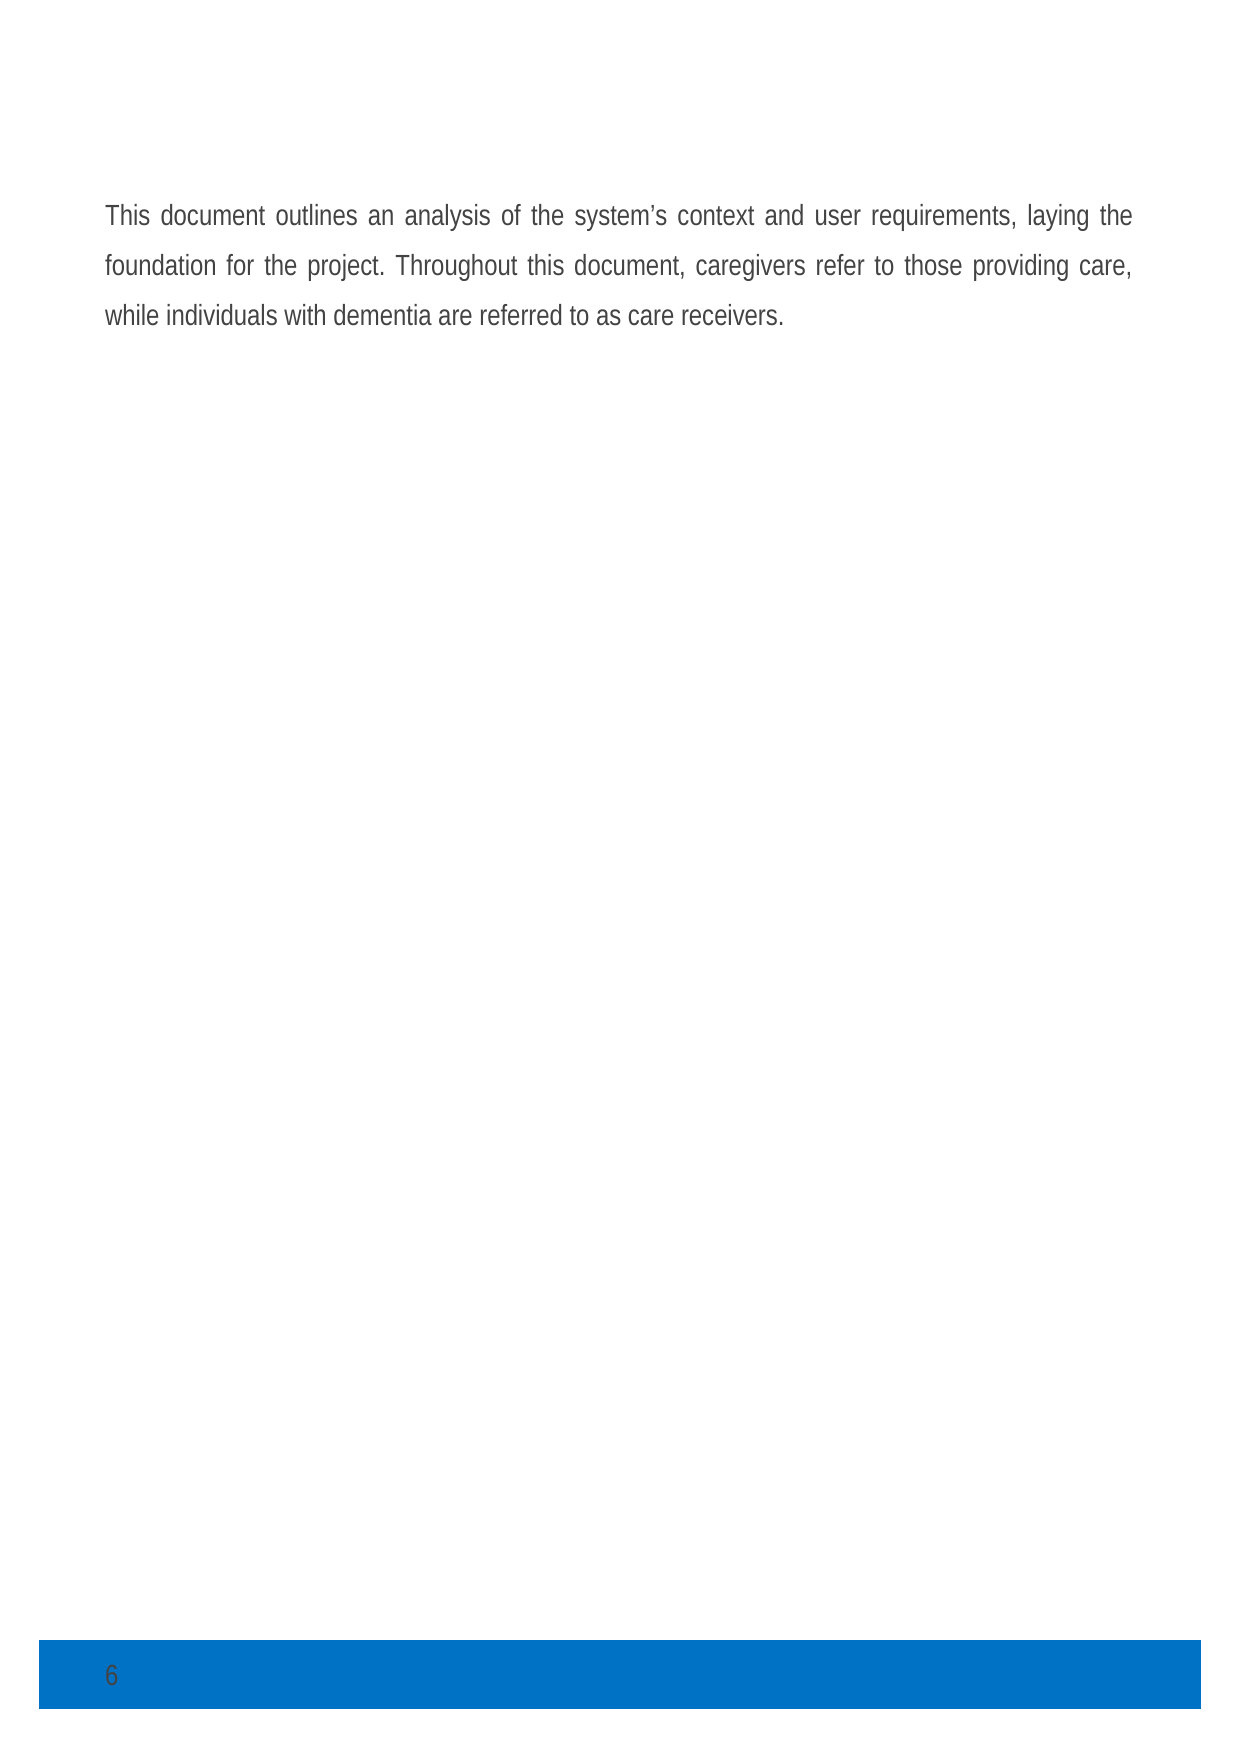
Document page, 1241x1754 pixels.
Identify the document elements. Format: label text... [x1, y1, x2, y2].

text This document outlines an analysis of the system’s context and user requirements, laying the foundation for the project. Throughout this document, caregivers refer to those providing care, while individuals with dementia are referred to as care receivers. [105, 198, 1135, 332]
